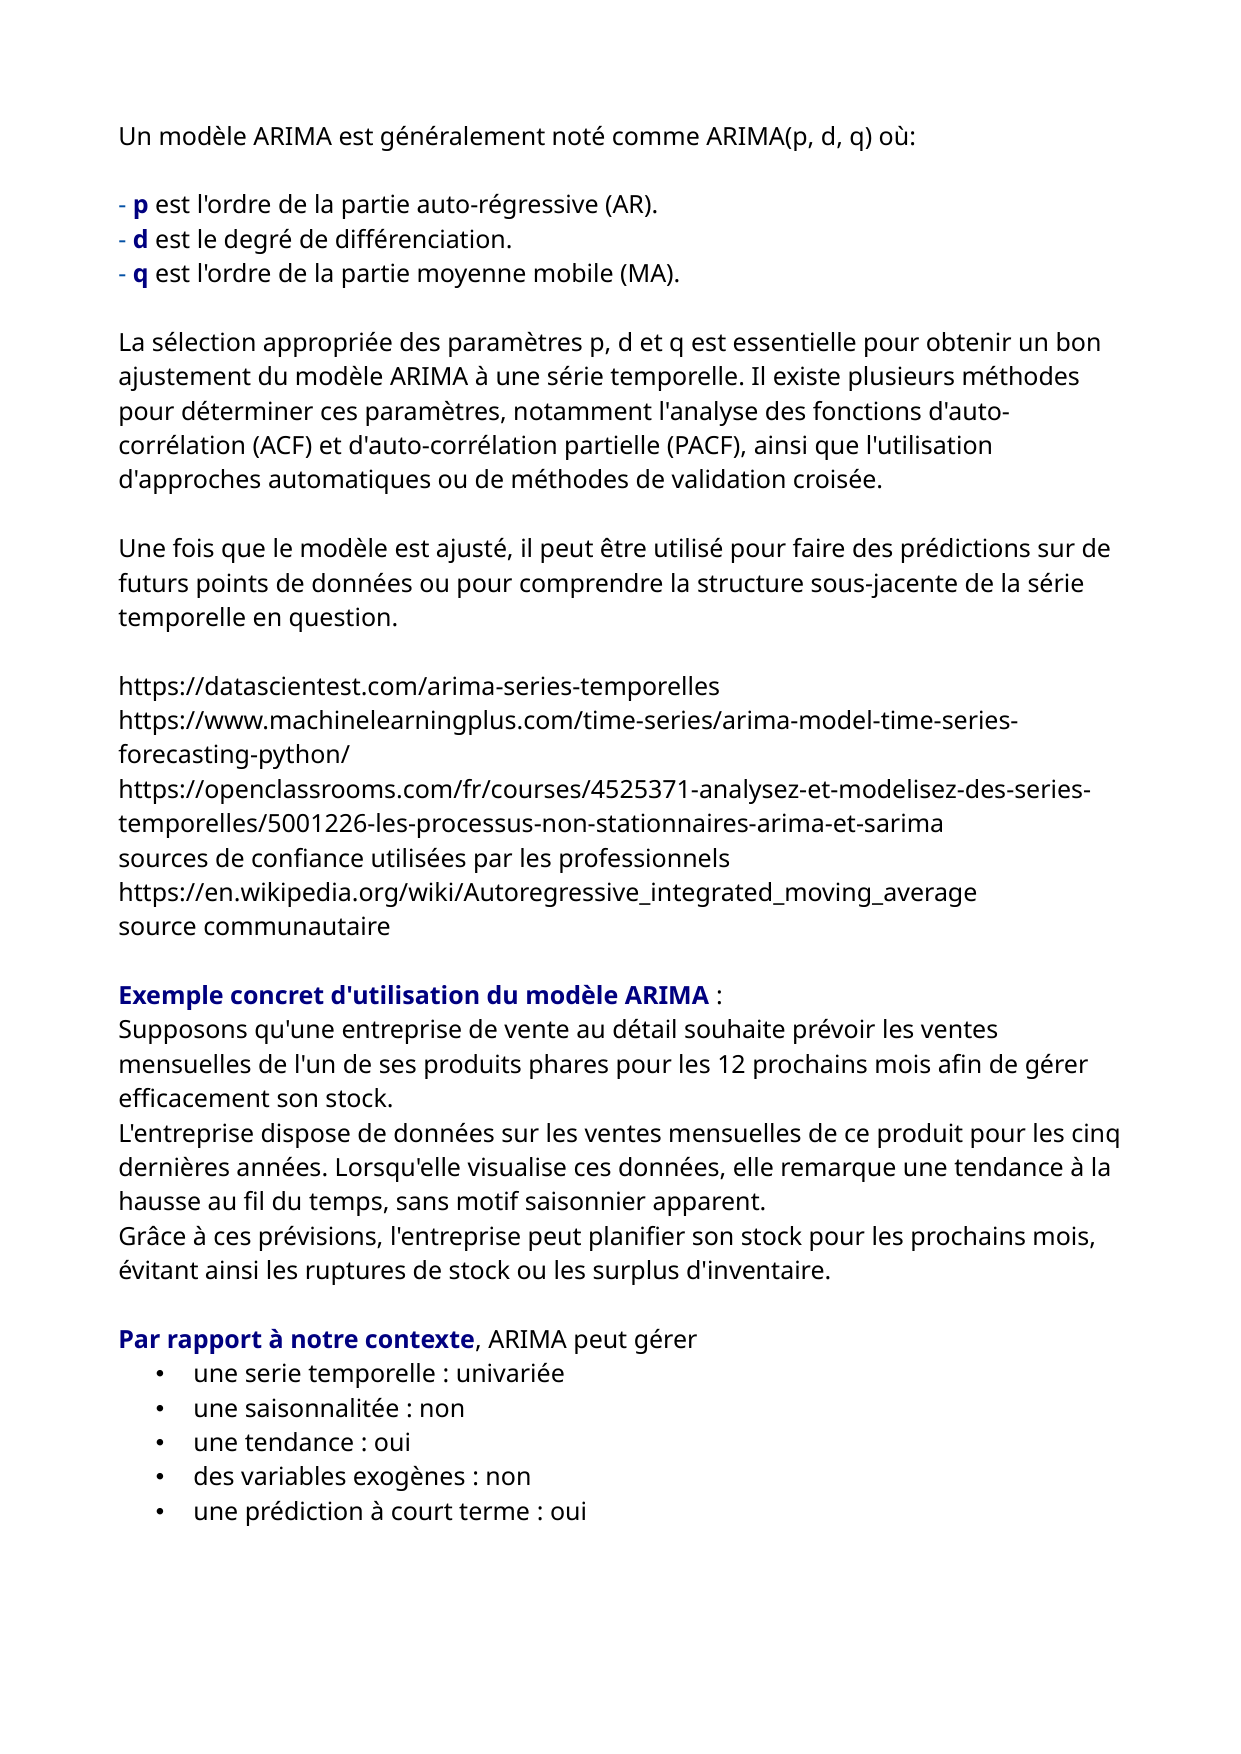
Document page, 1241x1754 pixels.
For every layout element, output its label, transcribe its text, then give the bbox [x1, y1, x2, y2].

text https://openclassrooms.com/fr/courses/4525371-analysez-et-modelisez-des-series-temporelles/5001226-les-processus-non-stationnaires-arima-et-sarima [118, 771, 1122, 840]
list une prédiction à court terme : oui [156, 1493, 1122, 1527]
text https://www.machinelearningplus.com/time-series/arima-model-time-series-forecasting-python/ [118, 702, 1122, 771]
text source communautaire [118, 909, 1122, 943]
text Par rapport à notre contexte, ARIMA peut gérer [118, 1321, 1122, 1356]
text Supposons qu'une entreprise de vente au détail souhaite prévoir les ventes mensuelles de l'un de ses produits phares pour les 12 prochains mois afin de gérer efficacement son stock. [118, 1012, 1122, 1115]
text Une fois que le modèle est ajusté, il peut être utilisé pour faire des prédictions sur de futurs points de données ou pour comprendre la structure sous-jacente de la série temporelle en question. [118, 531, 1122, 634]
text Exemple concret d'utilisation du modèle ARIMA : [118, 977, 1122, 1012]
text La sélection appropriée des paramètres p, d et q est essentielle pour obtenir un bon ajustement du modèle ARIMA à une série temporelle. Il existe plusieurs méthodes pour déterminer ces paramètres, notamment l'analyse des fonctions d'auto-corrélation (ACF) et d'auto-corrélation partielle (PACF), ainsi que l'utilisation d'approches automatiques ou de méthodes de validation croisée. [118, 324, 1122, 496]
list une tendance : oui [156, 1424, 1122, 1459]
list une serie temporelle : univariée [156, 1356, 1122, 1390]
text L'entreprise dispose de données sur les ventes mensuelles de ce produit pour les cinq dernières années. Lorsqu'elle visualise ces données, elle remarque une tendance à la hausse au fil du temps, sans motif saisonnier apparent. [118, 1115, 1122, 1218]
text - d est le degré de différenciation. [118, 221, 1122, 256]
text - p est l'ordre de la partie auto-régressive (AR). [118, 187, 1122, 221]
text Un modèle ARIMA est généralement noté comme ARIMA(p, d, q) où: [118, 118, 1122, 152]
text https://datascientest.com/arima-series-temporelles [118, 668, 1122, 702]
text Grâce à ces prévisions, l'entreprise peut planifier son stock pour les prochains mois, évitant ainsi les ruptures de stock ou les surplus d'inventaire. [118, 1218, 1122, 1287]
list une saisonnalitée : non [156, 1390, 1122, 1424]
text - q est l'ordre de la partie moyenne mobile (MA). [118, 256, 1122, 290]
text sources de confiance utilisées par les professionnels [118, 840, 1122, 874]
list des variables exogènes : non [156, 1459, 1122, 1493]
text https://en.wikipedia.org/wiki/Autoregressive_integrated_moving_average [118, 874, 1122, 909]
